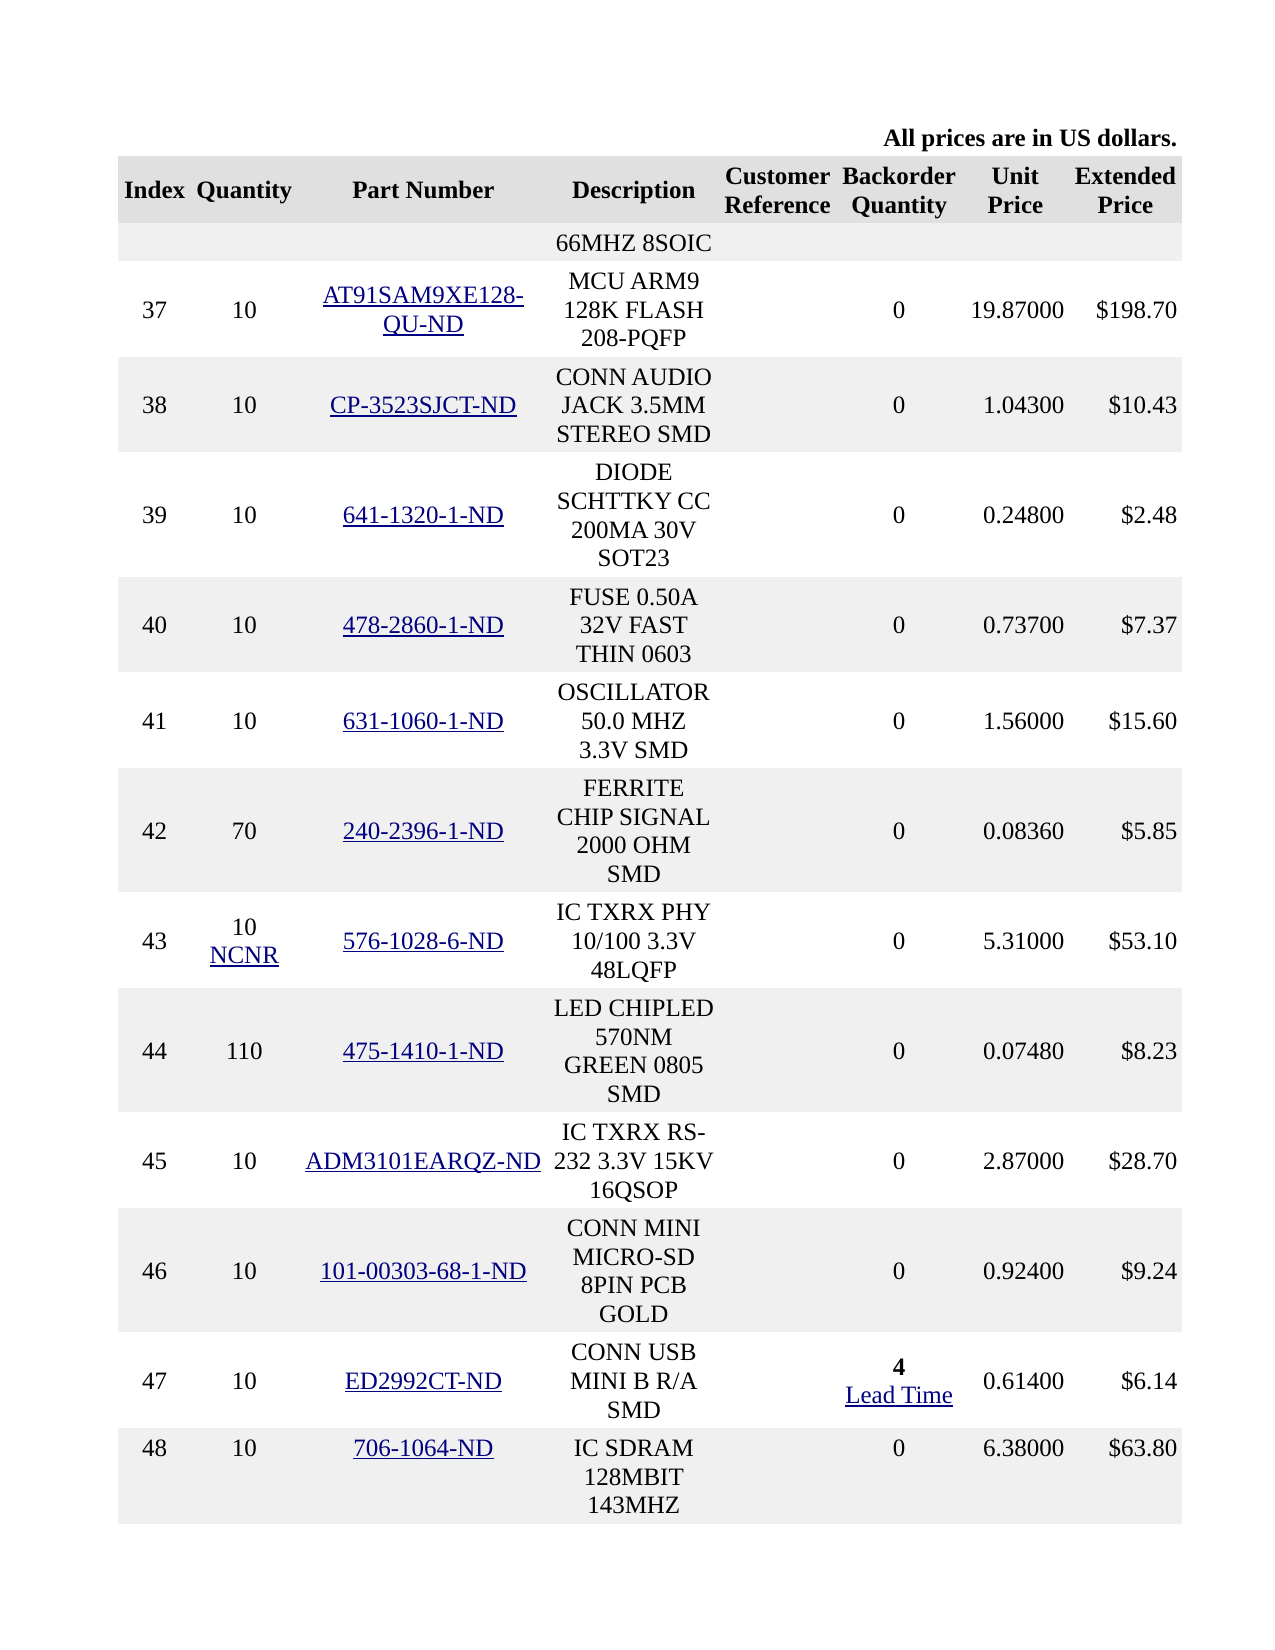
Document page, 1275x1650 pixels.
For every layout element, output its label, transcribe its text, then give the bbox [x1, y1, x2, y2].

table_cell Extended Price [1069, 156, 1182, 223]
table_cell CONN MINI MICRO-SD 8PIN PCB GOLD [549, 1208, 718, 1332]
table_cell 45 [118, 1113, 191, 1208]
table_cell Index [118, 156, 191, 223]
table_cell 10 [191, 357, 298, 452]
table_cell 0 [836, 577, 961, 672]
table_cell 66MHZ 8SOIC [549, 223, 718, 261]
table_cell 10 [191, 673, 298, 768]
table_cell 10 [191, 1333, 298, 1428]
table_cell CONN AUDIO JACK 3.5MM STEREO SMD [549, 357, 718, 452]
table_cell 1.04300 [961, 357, 1069, 452]
table_cell 38 [118, 357, 191, 452]
table_cell FERRITE CHIP SIGNAL 2000 OHM SMD [549, 768, 718, 892]
table_cell 101-00303-68-1-ND [298, 1208, 549, 1332]
table_cell 19.87000 [961, 261, 1069, 357]
table_cell 10 [191, 261, 298, 357]
table_cell 0 [836, 893, 961, 988]
table_cell $63.80 [1069, 1428, 1182, 1524]
table_cell [836, 223, 961, 261]
table_cell Backorder Quantity [836, 156, 961, 223]
table_cell 641-1320-1-ND [298, 453, 549, 577]
table_cell IC TXRX PHY 10/100 3.3V 48LQFP [549, 893, 718, 988]
table_cell [719, 357, 836, 452]
table_cell $28.70 [1069, 1113, 1182, 1208]
table_cell $6.14 [1069, 1333, 1182, 1428]
table_cell 6.38000 [961, 1428, 1069, 1524]
table_cell 478-2860-1-ND [298, 577, 549, 672]
table_cell [719, 577, 836, 672]
table_cell Quantity [191, 156, 298, 223]
table_cell 10 [191, 1208, 298, 1332]
table_cell FUSE 0.50A 32V FAST THIN 0603 [549, 577, 718, 672]
table_cell 46 [118, 1208, 191, 1332]
table_cell 576-1028-6-ND [298, 893, 549, 988]
table_header All prices are in US dollars. [118, 118, 1182, 156]
table_cell $15.60 [1069, 673, 1182, 768]
table_cell DIODE SCHTTKY CC 200MA 30V SOT23 [549, 453, 718, 577]
table_cell 47 [118, 1333, 191, 1428]
table_cell 44 [118, 988, 191, 1112]
table_cell $198.70 [1069, 261, 1182, 357]
table_cell Customer Reference [719, 156, 836, 223]
table_cell 10 [191, 1428, 298, 1524]
table_cell [719, 768, 836, 892]
table_cell [719, 1208, 836, 1332]
table_cell $10.43 [1069, 357, 1182, 452]
table_cell 0.73700 [961, 577, 1069, 672]
table_cell CP-3523SJCT-ND [298, 357, 549, 452]
table_cell IC SDRAM 128MBIT 143MHZ [549, 1428, 718, 1524]
table_cell 40 [118, 577, 191, 672]
table_cell [1069, 223, 1182, 261]
table_cell Unit Price [961, 156, 1069, 223]
table_cell [719, 261, 836, 357]
table_cell 0.08360 [961, 768, 1069, 892]
table_cell 42 [118, 768, 191, 892]
table_cell IC TXRX RS-232 3.3V 15KV 16QSOP [549, 1113, 718, 1208]
table_cell 10 [191, 1113, 298, 1208]
table_cell 0.92400 [961, 1208, 1069, 1332]
table_cell CONN USB MINI B R/A SMD [549, 1333, 718, 1428]
table_cell ADM3101EARQZ-ND [298, 1113, 549, 1208]
table_cell 0 [836, 673, 961, 768]
table_cell [719, 893, 836, 988]
table_cell $2.48 [1069, 453, 1182, 577]
table_cell 70 [191, 768, 298, 892]
table_cell LED CHIPLED 570NM GREEN 0805 SMD [549, 988, 718, 1112]
table_cell $53.10 [1069, 893, 1182, 988]
table_cell 110 [191, 988, 298, 1112]
table_cell 4 Lead Time [836, 1333, 961, 1428]
table_cell 1.56000 [961, 673, 1069, 768]
table_cell 0 [836, 357, 961, 452]
table_cell 10 [191, 453, 298, 577]
table_cell 48 [118, 1428, 191, 1524]
table_cell $9.24 [1069, 1208, 1182, 1332]
table_cell 0 [836, 768, 961, 892]
table_cell AT91SAM9XE128-QU-ND [298, 261, 549, 357]
table_cell [719, 988, 836, 1112]
table_cell 475-1410-1-ND [298, 988, 549, 1112]
table_cell 706-1064-ND [298, 1428, 549, 1524]
table_cell Description [549, 156, 718, 223]
table_cell [719, 453, 836, 577]
table_cell [961, 223, 1069, 261]
table_cell 39 [118, 453, 191, 577]
table_cell [719, 673, 836, 768]
table_cell [719, 1113, 836, 1208]
table_cell 2.87000 [961, 1113, 1069, 1208]
table_cell 10 NCNR [191, 893, 298, 988]
table_cell MCU ARM9 128K FLASH 208-PQFP [549, 261, 718, 357]
table_cell 0 [836, 1428, 961, 1524]
table_cell 0.24800 [961, 453, 1069, 577]
table_cell [191, 223, 298, 261]
table_cell 0 [836, 453, 961, 577]
table_cell $5.85 [1069, 768, 1182, 892]
table_cell [719, 223, 836, 261]
table_cell $7.37 [1069, 577, 1182, 672]
table_cell 240-2396-1-ND [298, 768, 549, 892]
table_cell 0 [836, 261, 961, 357]
table_cell [298, 223, 549, 261]
table_cell OSCILLATOR 50.0 MHZ 3.3V SMD [549, 673, 718, 768]
table_cell 41 [118, 673, 191, 768]
table_cell 0 [836, 988, 961, 1112]
table_cell 43 [118, 893, 191, 988]
table_cell 5.31000 [961, 893, 1069, 988]
table_cell [719, 1333, 836, 1428]
table_cell [719, 1428, 836, 1524]
table_cell 10 [191, 577, 298, 672]
table_cell ED2992CT-ND [298, 1333, 549, 1428]
table_cell Part Number [298, 156, 549, 223]
table_cell 37 [118, 261, 191, 357]
table_cell 0.07480 [961, 988, 1069, 1112]
table_cell 0 [836, 1113, 961, 1208]
table_cell 0 [836, 1208, 961, 1332]
table_cell 0.61400 [961, 1333, 1069, 1428]
table_cell $8.23 [1069, 988, 1182, 1112]
table_cell 631-1060-1-ND [298, 673, 549, 768]
table_cell [118, 223, 191, 261]
